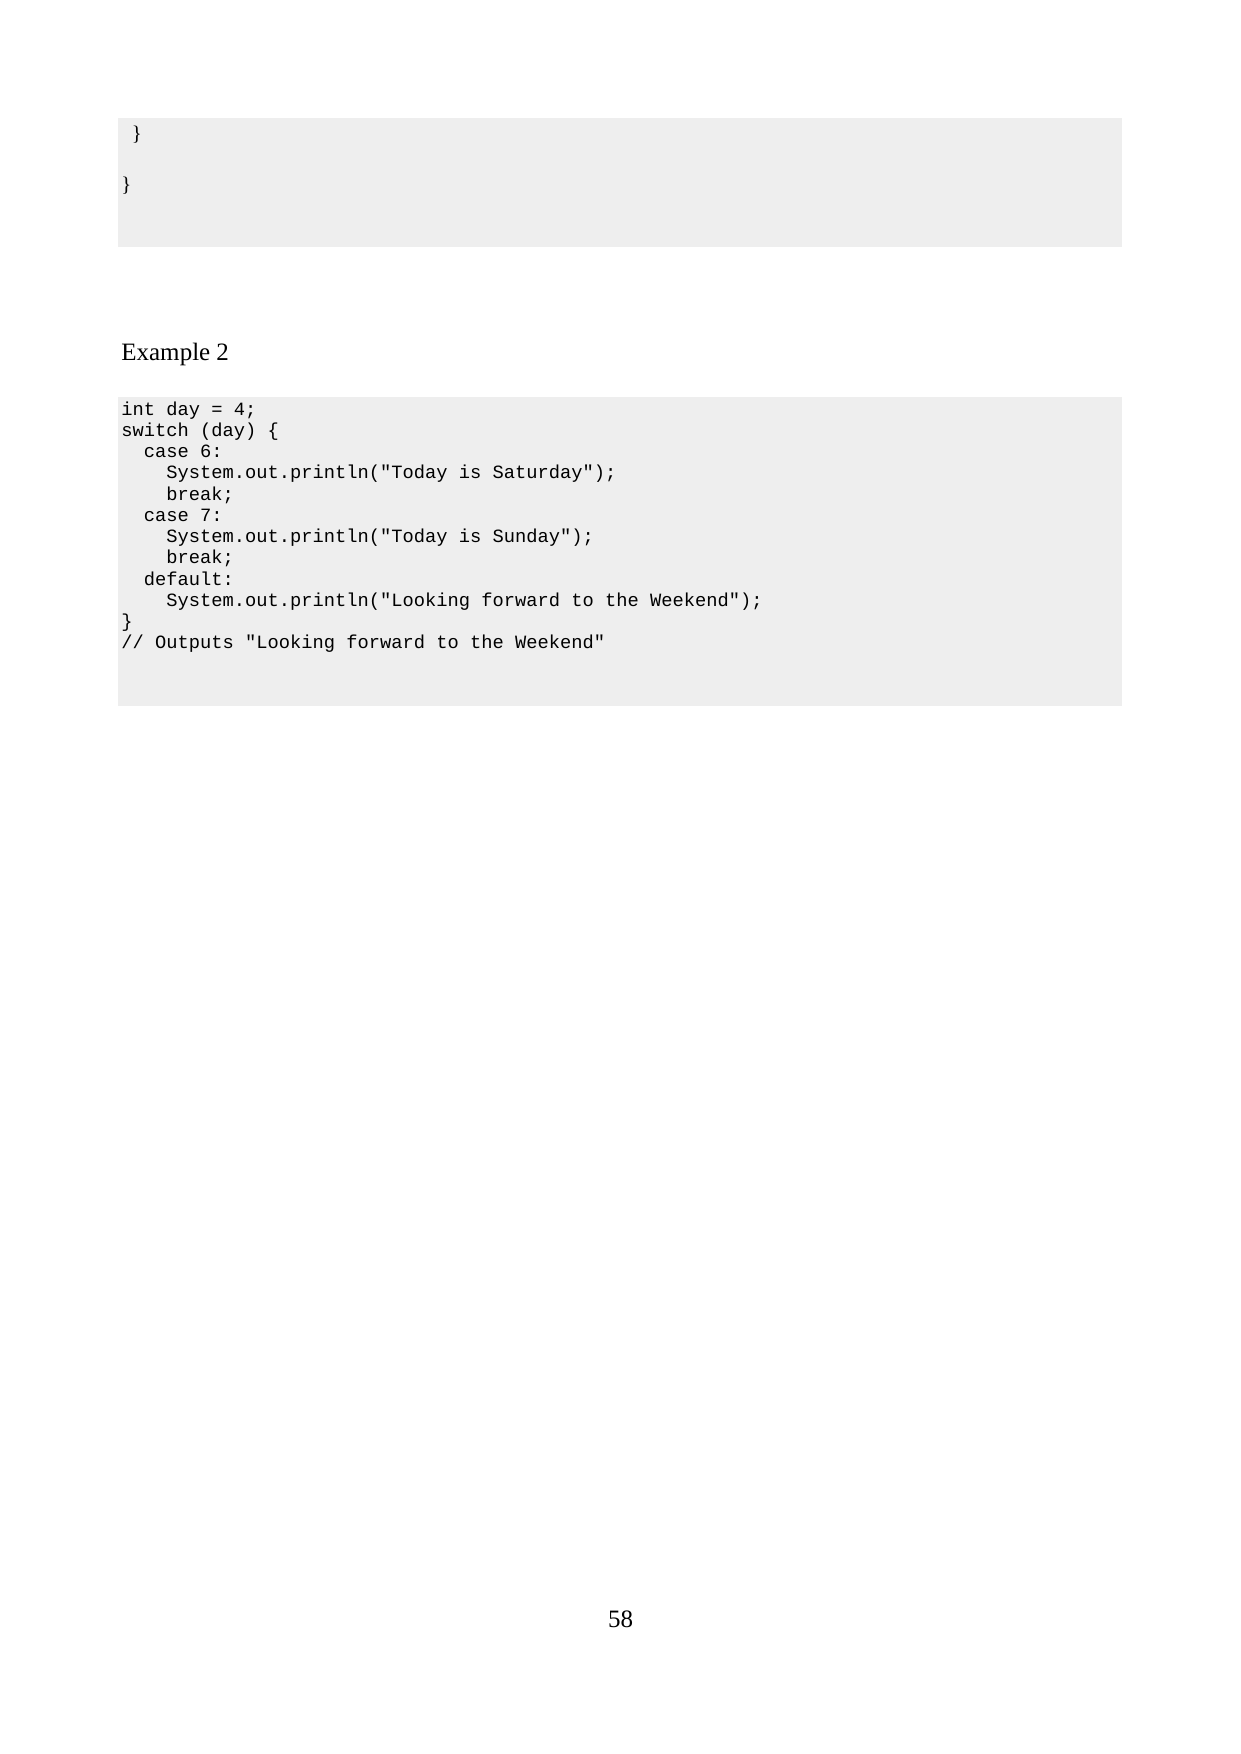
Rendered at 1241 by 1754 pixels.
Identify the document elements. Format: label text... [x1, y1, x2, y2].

text System.out.println("Today is Sunday"); [118, 527, 1122, 548]
text break; [118, 548, 1122, 569]
text case 6: [118, 442, 1122, 463]
text } [118, 169, 1122, 196]
text } [118, 118, 1122, 145]
text System.out.println("Looking forward to the Weekend"); [118, 591, 1122, 612]
text int day = 4; [118, 397, 1122, 421]
text // Outputs "Looking forward to the Weekend" [118, 633, 1122, 654]
text case 7: [118, 506, 1122, 527]
text Example 2 [118, 334, 1122, 366]
text switch (day) { [118, 421, 1122, 442]
text break; [118, 484, 1122, 506]
text System.out.println("Today is Saturday"); [118, 463, 1122, 484]
text } [118, 612, 1122, 633]
text default: [118, 569, 1122, 591]
